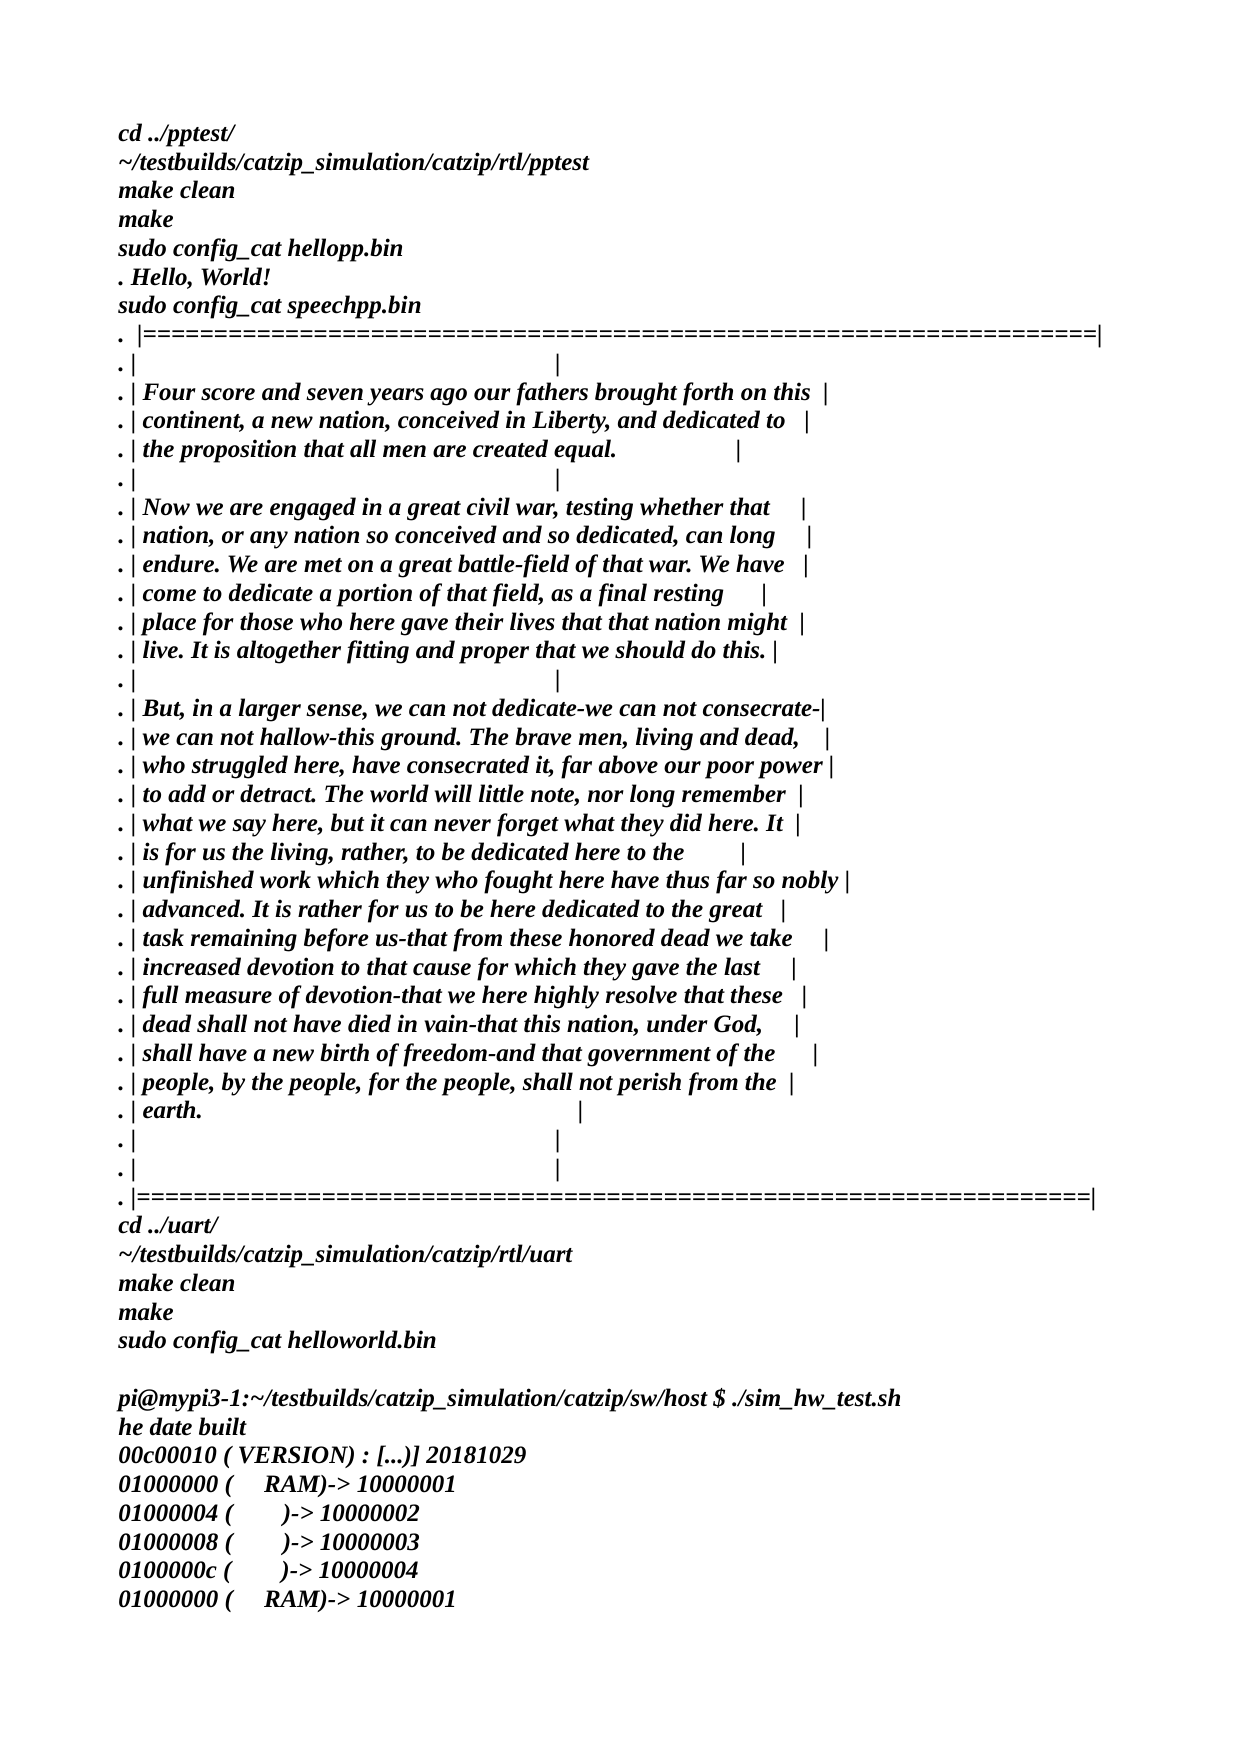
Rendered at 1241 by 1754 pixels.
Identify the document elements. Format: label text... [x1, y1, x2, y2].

text . | | [118, 348, 1122, 377]
text 01000008 ( )-> 10000003 [118, 1527, 1122, 1556]
text . | place for those who here gave their lives that that nation might | [118, 607, 1122, 636]
text . | | [118, 664, 1122, 693]
text ~/testbuilds/catzip_simulation/catzip/rtl/pptest [118, 147, 1122, 176]
text . | dead shall not have died in vain-that this nation, under God, | [118, 1009, 1122, 1038]
text 0100000c ( )-> 10000004 [118, 1556, 1122, 1584]
text . | | [118, 1153, 1122, 1182]
text make [118, 1297, 1122, 1326]
text . | advanced. It is rather for us to be here dedicated to the great | [118, 894, 1122, 923]
text make [118, 204, 1122, 233]
text . | the proposition that all men are created equal. | [118, 434, 1122, 463]
text he date built [118, 1412, 1122, 1441]
text . Hello, World! [118, 262, 1122, 291]
text . |===================================================================| [118, 1182, 1122, 1211]
text . | is for us the living, rather, to be dedicated here to the | [118, 837, 1122, 866]
text . | nation, or any nation so conceived and so dedicated, can long | [118, 521, 1122, 549]
text 01000004 ( )-> 10000002 [118, 1498, 1122, 1527]
text . |===================================================================| [118, 319, 1122, 348]
text . | earth. | [118, 1096, 1122, 1124]
text . | | [118, 463, 1122, 492]
text sudo config_cat speechpp.bin [118, 291, 1122, 319]
text . | people, by the people, for the people, shall not perish from the | [118, 1067, 1122, 1096]
text sudo config_cat helloworld.bin [118, 1326, 1122, 1354]
text . | Four score and seven years ago our fathers brought forth on this | [118, 377, 1122, 406]
text pi@mypi3-1:~/testbuilds/catzip_simulation/catzip/sw/host $ ./sim_hw_test.sh [118, 1383, 1122, 1412]
text sudo config_cat hellopp.bin [118, 233, 1122, 262]
text . | task remaining before us-that from these honored dead we take | [118, 923, 1122, 952]
text . | Now we are engaged in a great civil war, testing whether that | [118, 492, 1122, 521]
text . | to add or detract. The world will little note, nor long remember | [118, 779, 1122, 808]
text . | But, in a larger sense, we can not dedicate-we can not consecrate-| [118, 693, 1122, 722]
text . | what we say here, but it can never forget what they did here. It | [118, 808, 1122, 837]
text . | who struggled here, have consecrated it, far above our poor power | [118, 751, 1122, 779]
text . | unfinished work which they who fought here have thus far so nobly | [118, 866, 1122, 894]
text . | continent, a new nation, conceived in Liberty, and dedicated to | [118, 406, 1122, 434]
text . | come to dedicate a portion of that field, as a final resting | [118, 578, 1122, 607]
text . | full measure of devotion-that we here highly resolve that these | [118, 981, 1122, 1009]
text cd ../pptest/ [118, 118, 1122, 147]
text . | live. It is altogether fitting and proper that we should do this. | [118, 636, 1122, 664]
text 01000000 ( RAM)-> 10000001 [118, 1584, 1122, 1613]
text . | endure. We are met on a great battle-field of that war. We have | [118, 549, 1122, 578]
text cd ../uart/ [118, 1211, 1122, 1239]
text ~/testbuilds/catzip_simulation/catzip/rtl/uart [118, 1239, 1122, 1268]
text . | increased devotion to that cause for which they gave the last | [118, 952, 1122, 981]
text make clean [118, 1268, 1122, 1297]
text 00c00010 ( VERSION) : [...)] 20181029 [118, 1441, 1122, 1469]
text make clean [118, 176, 1122, 204]
text . | | [118, 1124, 1122, 1153]
text . | we can not hallow-this ground. The brave men, living and dead, | [118, 722, 1122, 751]
text . | shall have a new birth of freedom-and that government of the | [118, 1038, 1122, 1067]
text 01000000 ( RAM)-> 10000001 [118, 1469, 1122, 1498]
